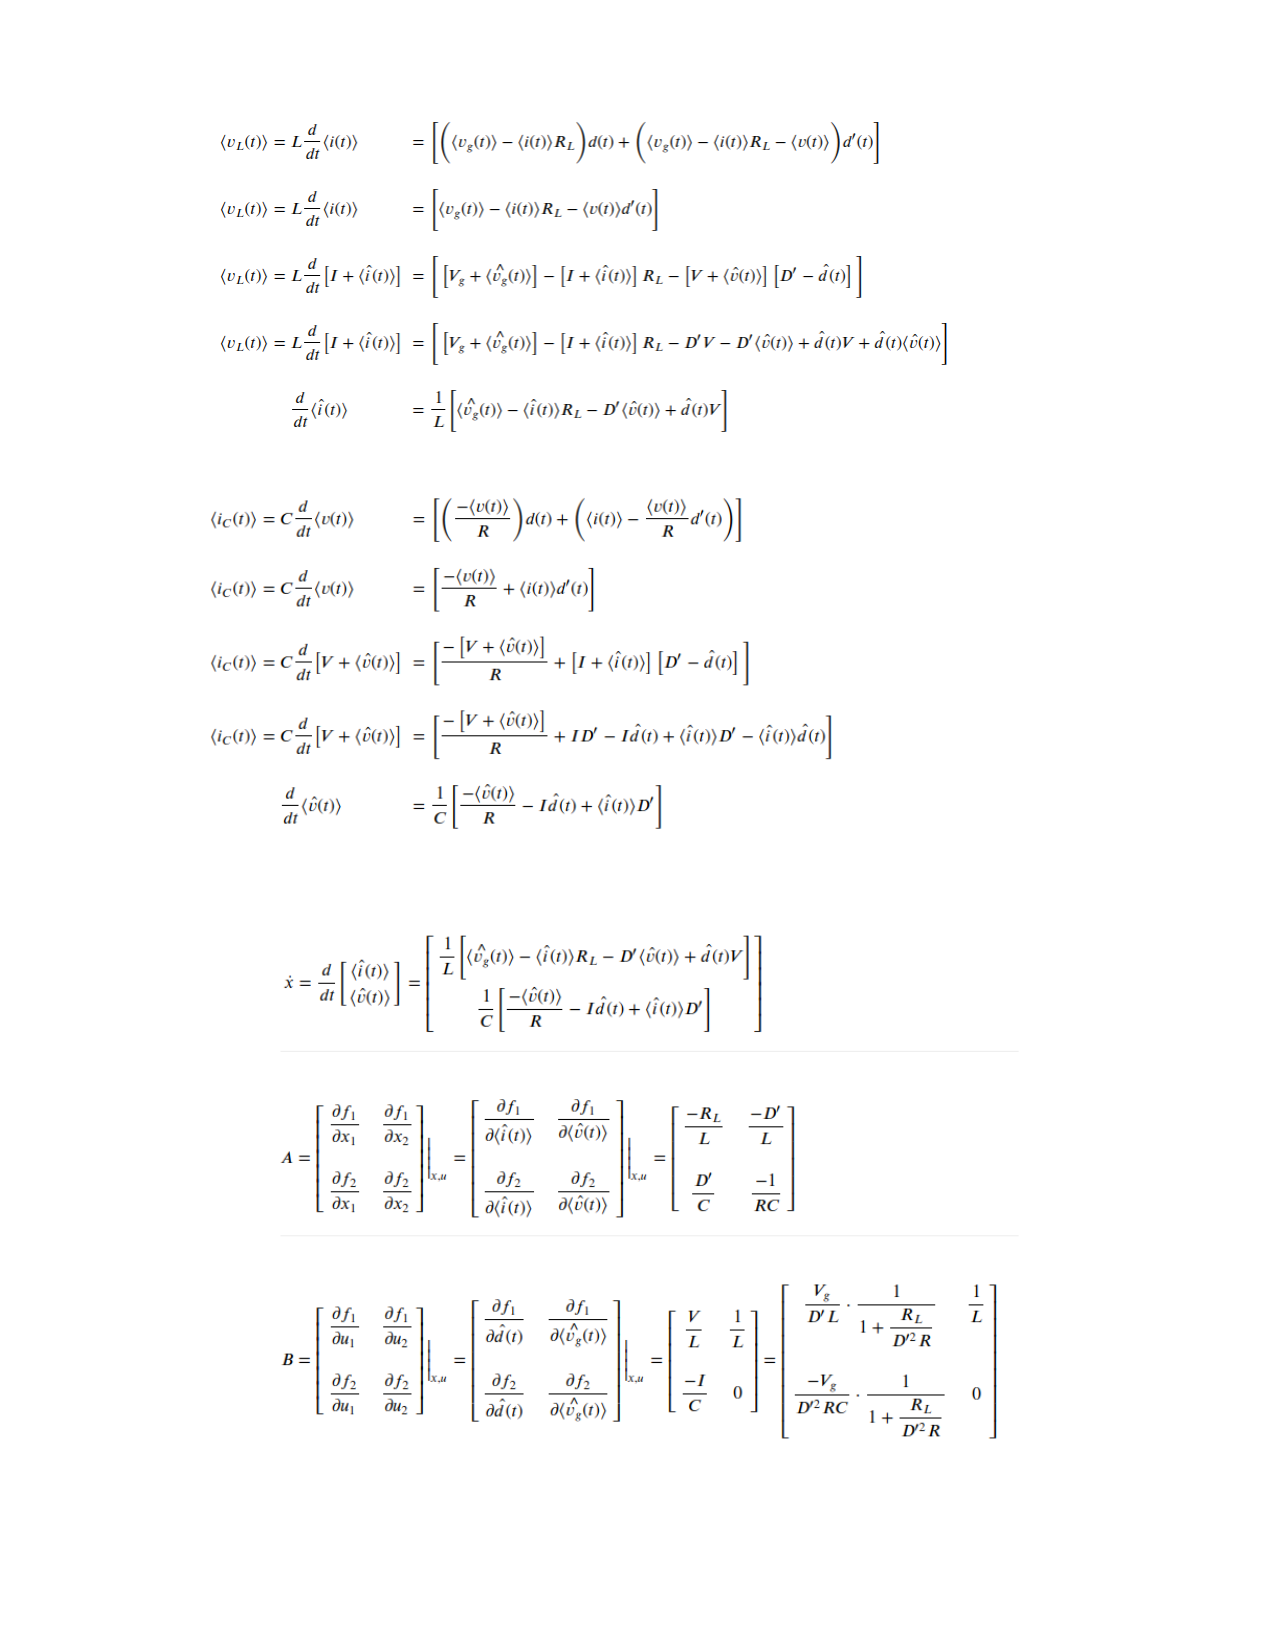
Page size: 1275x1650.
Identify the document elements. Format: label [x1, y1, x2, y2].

picture [201, 489, 839, 834]
picture [268, 921, 1019, 1450]
picture [214, 106, 965, 439]
